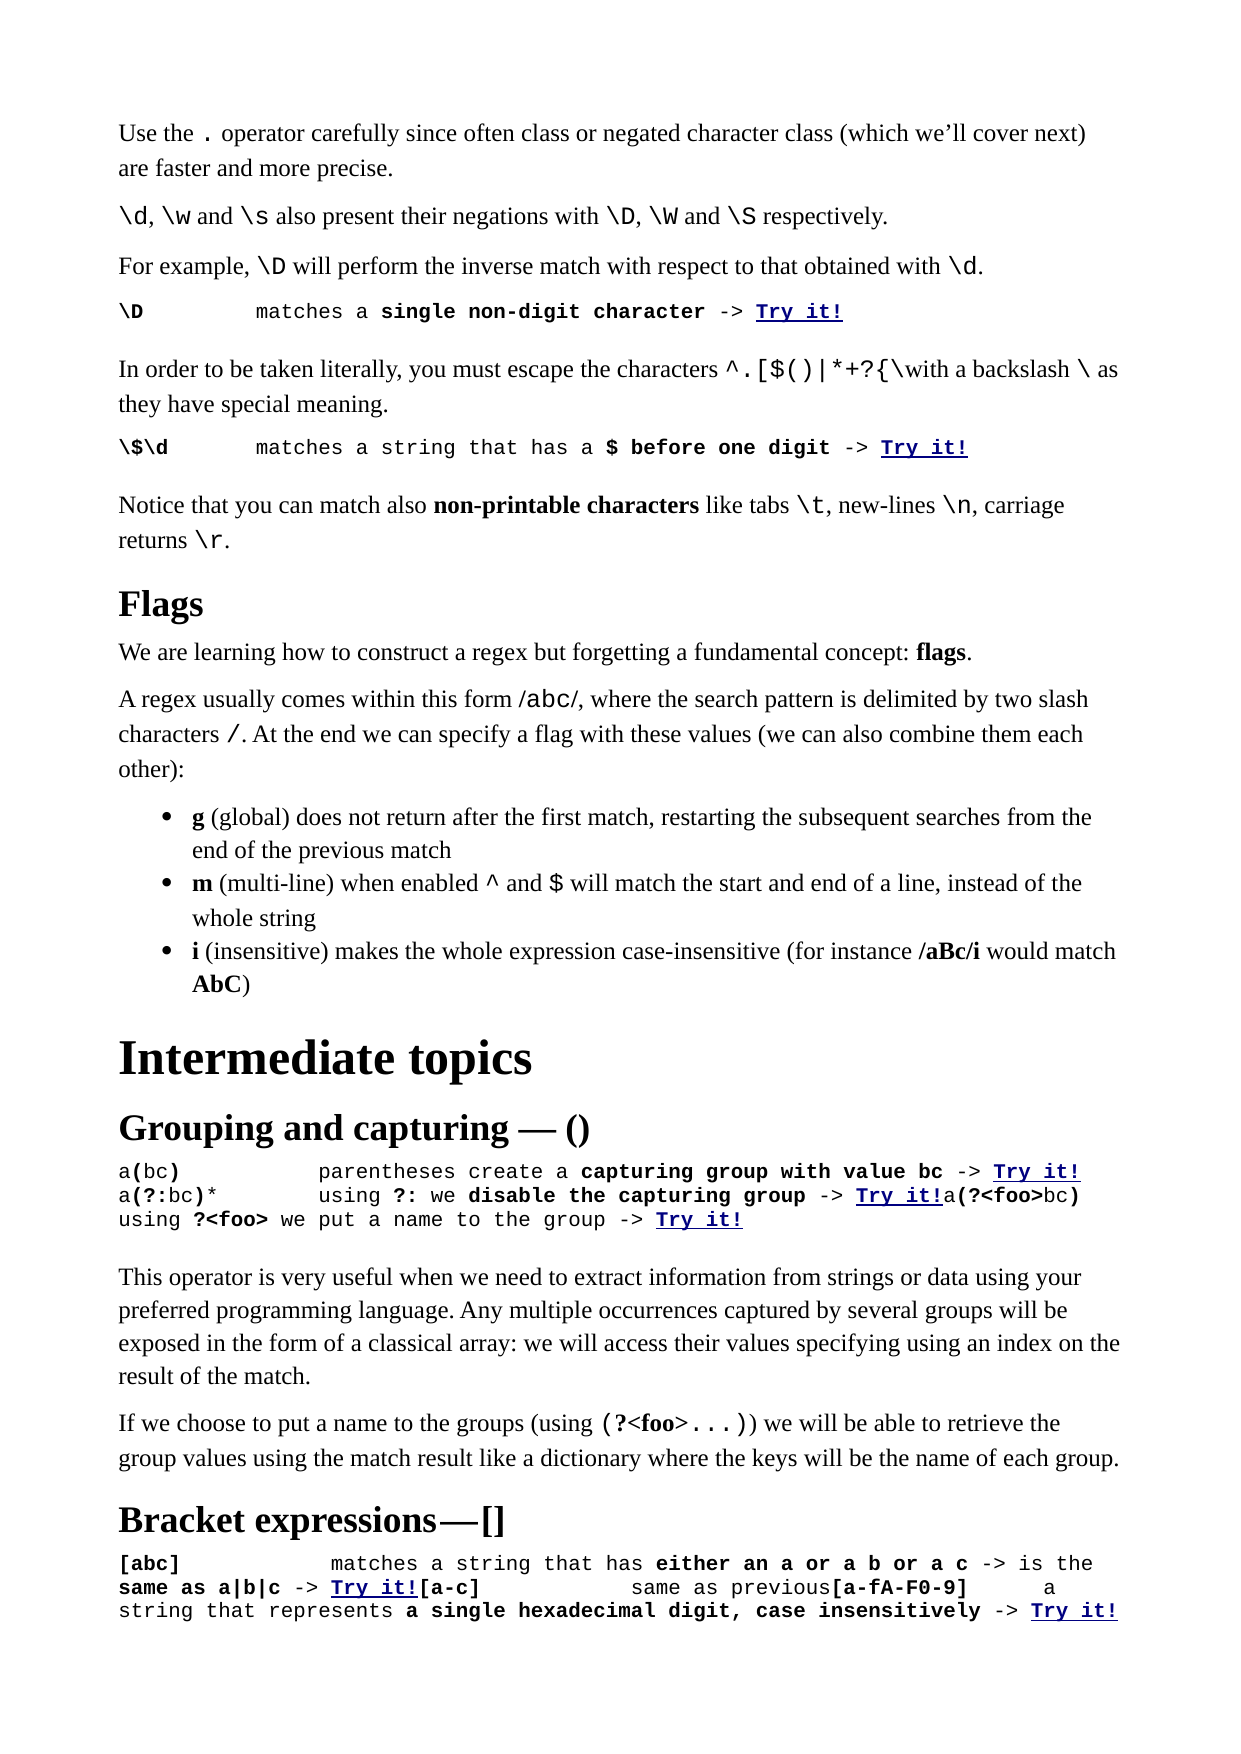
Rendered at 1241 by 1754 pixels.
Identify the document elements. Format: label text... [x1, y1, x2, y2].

text \d, \w and \s also present their negations with \D, \W and \S respectively. [118, 201, 1122, 232]
text Notice that you can match also non-printable characters like tabs \t, new-lines \n, carriage returns \r. [118, 490, 1122, 556]
subtitle Grouping and capturing — () [118, 1106, 1122, 1149]
list i (insensitive) makes the whole expression case-insensitive (for instance /aBc/i would match AbC) [162, 936, 1122, 998]
text This operator is very useful when we need to extract information from strings or data using your preferred programming language. Any multiple occurrences captured by several groups will be exposed in the form of a classical array: we will access their values specifying using an index on the result of the match. [118, 1262, 1122, 1389]
text A regex usually comes within this form /abc/, where the search pattern is delimited by two slash characters /. At the end we can specify a flag with these values (we can also combine them each other): [118, 684, 1122, 783]
text a(bc) parentheses create a capturing group with value bc -> Try it!a(?:bc)* using ?: we disable the capturing group -> Try it!a(?<foo>bc) using ?<foo> we put a name to the group -> Try it! [118, 1161, 1122, 1232]
list g (global) does not return after the first match, restarting the subsequent searches from the end of the previous match [162, 802, 1122, 864]
text We are learning how to construct a regex but forgetting a fundamental concept: flags. [118, 637, 1122, 666]
subtitle Flags [118, 581, 1122, 624]
text \D matches a single non-digit character -> Try it! [118, 301, 1122, 324]
subtitle Bracket expressions — [] [118, 1497, 1122, 1541]
subtitle Intermediate topics [118, 1027, 1122, 1085]
text In order to be taken literally, you must escape the characters ^.[$()|*+?{\with a backslash \ as they have special meaning. [118, 354, 1122, 418]
list m (multi-line) when enabled ^ and $ will match the start and end of a line, instead of the whole string [162, 868, 1122, 932]
text [abc] matches a string that has either an a or a b or a c -> is the same as a|b|c -> Try it![a-c] same as previous[a-fA-F0-9] a string that represents a single hexadecimal digit, case insensitively -> Try it! [118, 1553, 1122, 1624]
text If we choose to put a name to the groups (using (?<foo>...)) we will be able to retrieve the group values using the match result like a dictionary where the keys will be the name of each group. [118, 1408, 1122, 1472]
text \$\d matches a string that has a $ before one digit -> Try it! [118, 437, 1122, 460]
text Use the . operator carefully since often class or negated character class (which we’ll cover next) are faster and more precise. [118, 118, 1122, 182]
text For example, \D will perform the inverse match with respect to that obtained with \d. [118, 251, 1122, 282]
